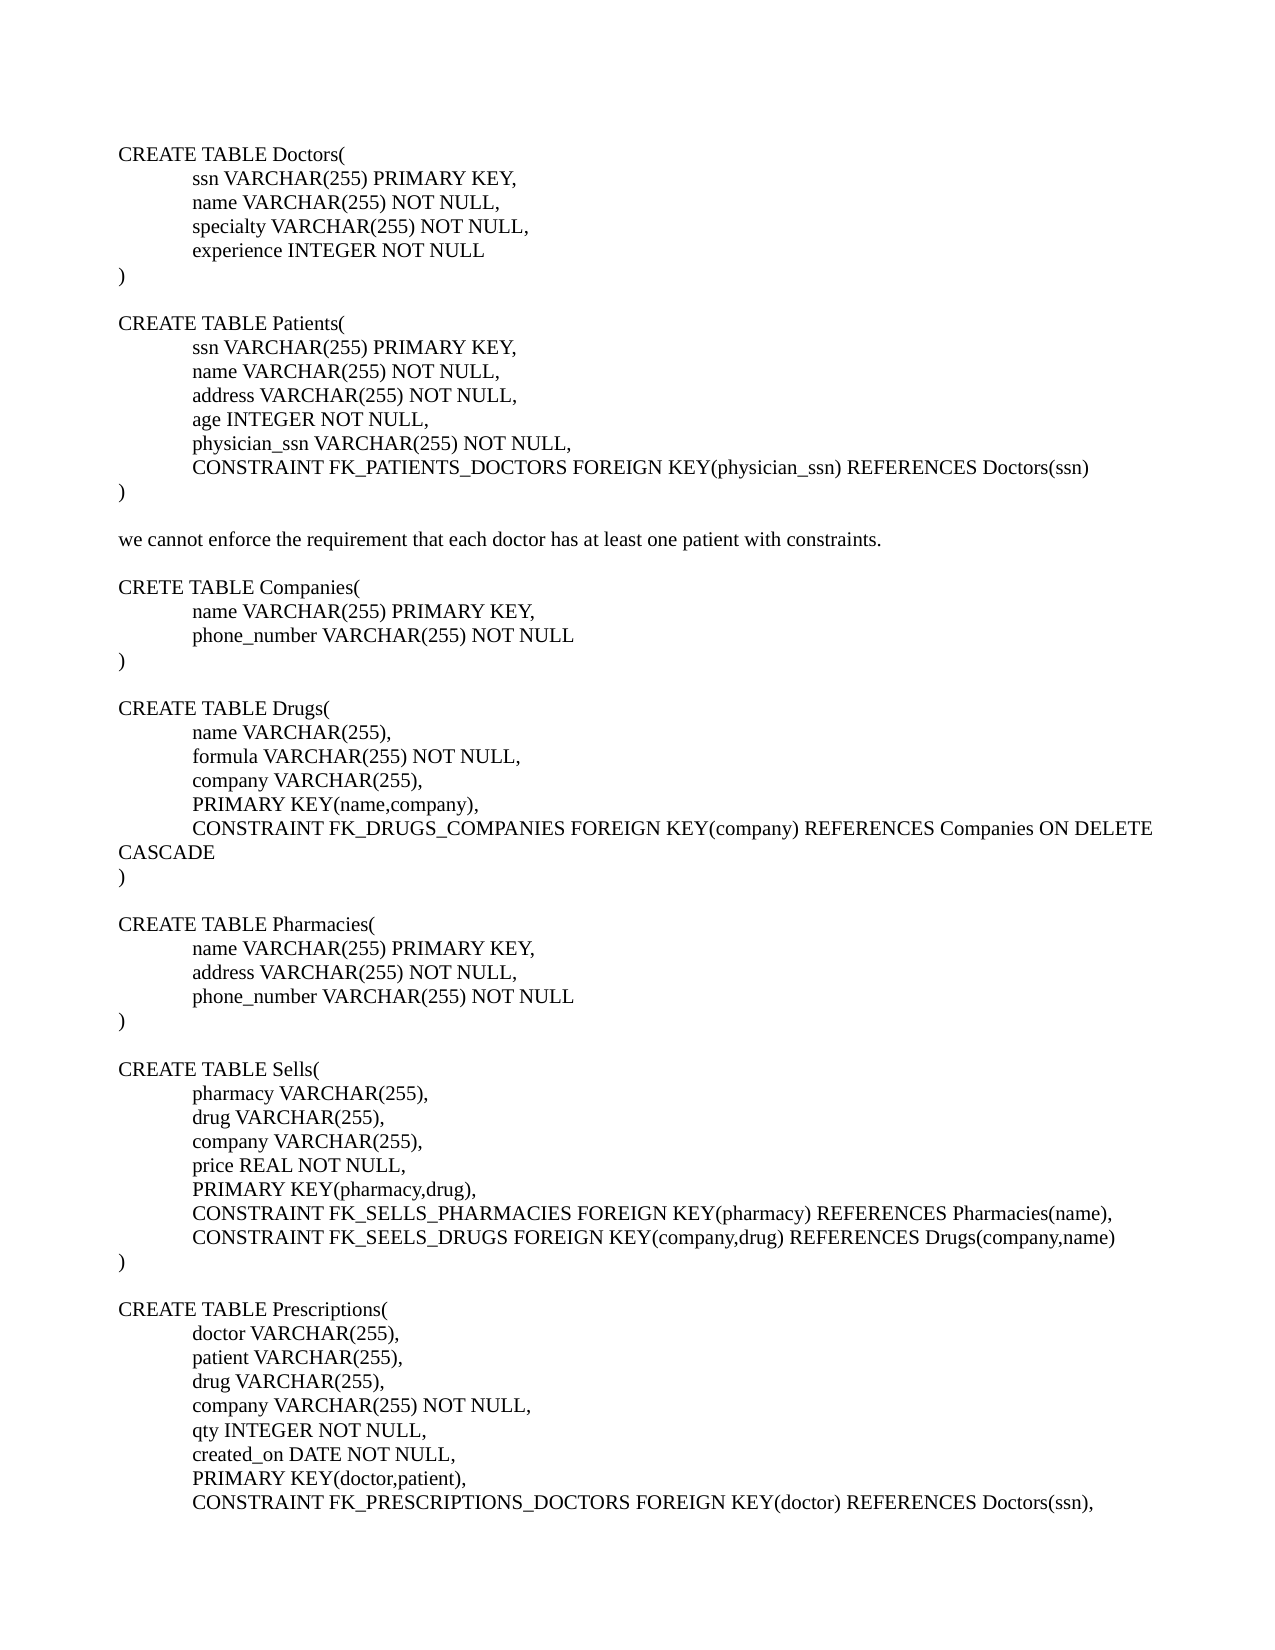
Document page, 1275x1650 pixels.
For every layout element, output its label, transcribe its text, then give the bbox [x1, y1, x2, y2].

text CONSTRAINT FK_PRESCRIPTIONS_DOCTORS FOREIGN KEY(doctor) REFERENCES Doctors(ssn), [118, 1490, 1157, 1514]
text CREATE TABLE Patients( [118, 311, 1157, 335]
text CREATE TABLE Sells( [118, 1057, 1157, 1081]
text company VARCHAR(255), [118, 768, 1157, 792]
text CONSTRAINT FK_SEELS_DRUGS FOREIGN KEY(company,drug) REFERENCES Drugs(company,name) [118, 1225, 1157, 1249]
text address VARCHAR(255) NOT NULL, [118, 960, 1157, 984]
text ) [118, 1249, 1157, 1273]
text phone_number VARCHAR(255) NOT NULL [118, 623, 1157, 647]
text ssn VARCHAR(255) PRIMARY KEY, [118, 166, 1157, 190]
text name VARCHAR(255) PRIMARY KEY, [118, 936, 1157, 960]
text CREATE TABLE Doctors( [118, 142, 1157, 166]
text CONSTRAINT FK_DRUGS_COMPANIES FOREIGN KEY(company) REFERENCES Companies ON DELETE CASCADE [118, 816, 1157, 864]
text age INTEGER NOT NULL, [118, 407, 1157, 431]
text CONSTRAINT FK_PATIENTS_DOCTORS FOREIGN KEY(physician_ssn) REFERENCES Doctors(ssn) [118, 455, 1157, 479]
text drug VARCHAR(255), [118, 1105, 1157, 1129]
text name VARCHAR(255), [118, 720, 1157, 744]
text ) [118, 479, 1157, 503]
text name VARCHAR(255) NOT NULL, [118, 190, 1157, 214]
text drug VARCHAR(255), [118, 1369, 1157, 1393]
text CRETE TABLE Companies( [118, 575, 1157, 599]
text ) [118, 864, 1157, 888]
text company VARCHAR(255), [118, 1129, 1157, 1153]
text PRIMARY KEY(doctor,patient), [118, 1466, 1157, 1490]
text company VARCHAR(255) NOT NULL, [118, 1393, 1157, 1417]
text ) [118, 262, 1157, 287]
text price REAL NOT NULL, [118, 1153, 1157, 1177]
text physician_ssn VARCHAR(255) NOT NULL, [118, 431, 1157, 455]
text formula VARCHAR(255) NOT NULL, [118, 744, 1157, 768]
text experience INTEGER NOT NULL [118, 238, 1157, 262]
text we cannot enforce the requirement that each doctor has at least one patient with constraints. [118, 527, 1157, 551]
text address VARCHAR(255) NOT NULL, [118, 383, 1157, 407]
text ) [118, 1008, 1157, 1032]
text created_on DATE NOT NULL, [118, 1442, 1157, 1466]
text specialty VARCHAR(255) NOT NULL, [118, 214, 1157, 238]
text patient VARCHAR(255), [118, 1345, 1157, 1369]
text PRIMARY KEY(name,company), [118, 792, 1157, 816]
text CREATE TABLE Drugs( [118, 696, 1157, 720]
text name VARCHAR(255) NOT NULL, [118, 359, 1157, 383]
text qty INTEGER NOT NULL, [118, 1417, 1157, 1442]
text CREATE TABLE Pharmacies( [118, 912, 1157, 936]
text ) [118, 647, 1157, 672]
text CONSTRAINT FK_SELLS_PHARMACIES FOREIGN KEY(pharmacy) REFERENCES Pharmacies(name), [118, 1201, 1157, 1225]
text pharmacy VARCHAR(255), [118, 1081, 1157, 1105]
text name VARCHAR(255) PRIMARY KEY, [118, 599, 1157, 623]
text PRIMARY KEY(pharmacy,drug), [118, 1177, 1157, 1201]
text phone_number VARCHAR(255) NOT NULL [118, 984, 1157, 1008]
text ssn VARCHAR(255) PRIMARY KEY, [118, 335, 1157, 359]
text CREATE TABLE Prescriptions( [118, 1297, 1157, 1321]
text doctor VARCHAR(255), [118, 1321, 1157, 1345]
